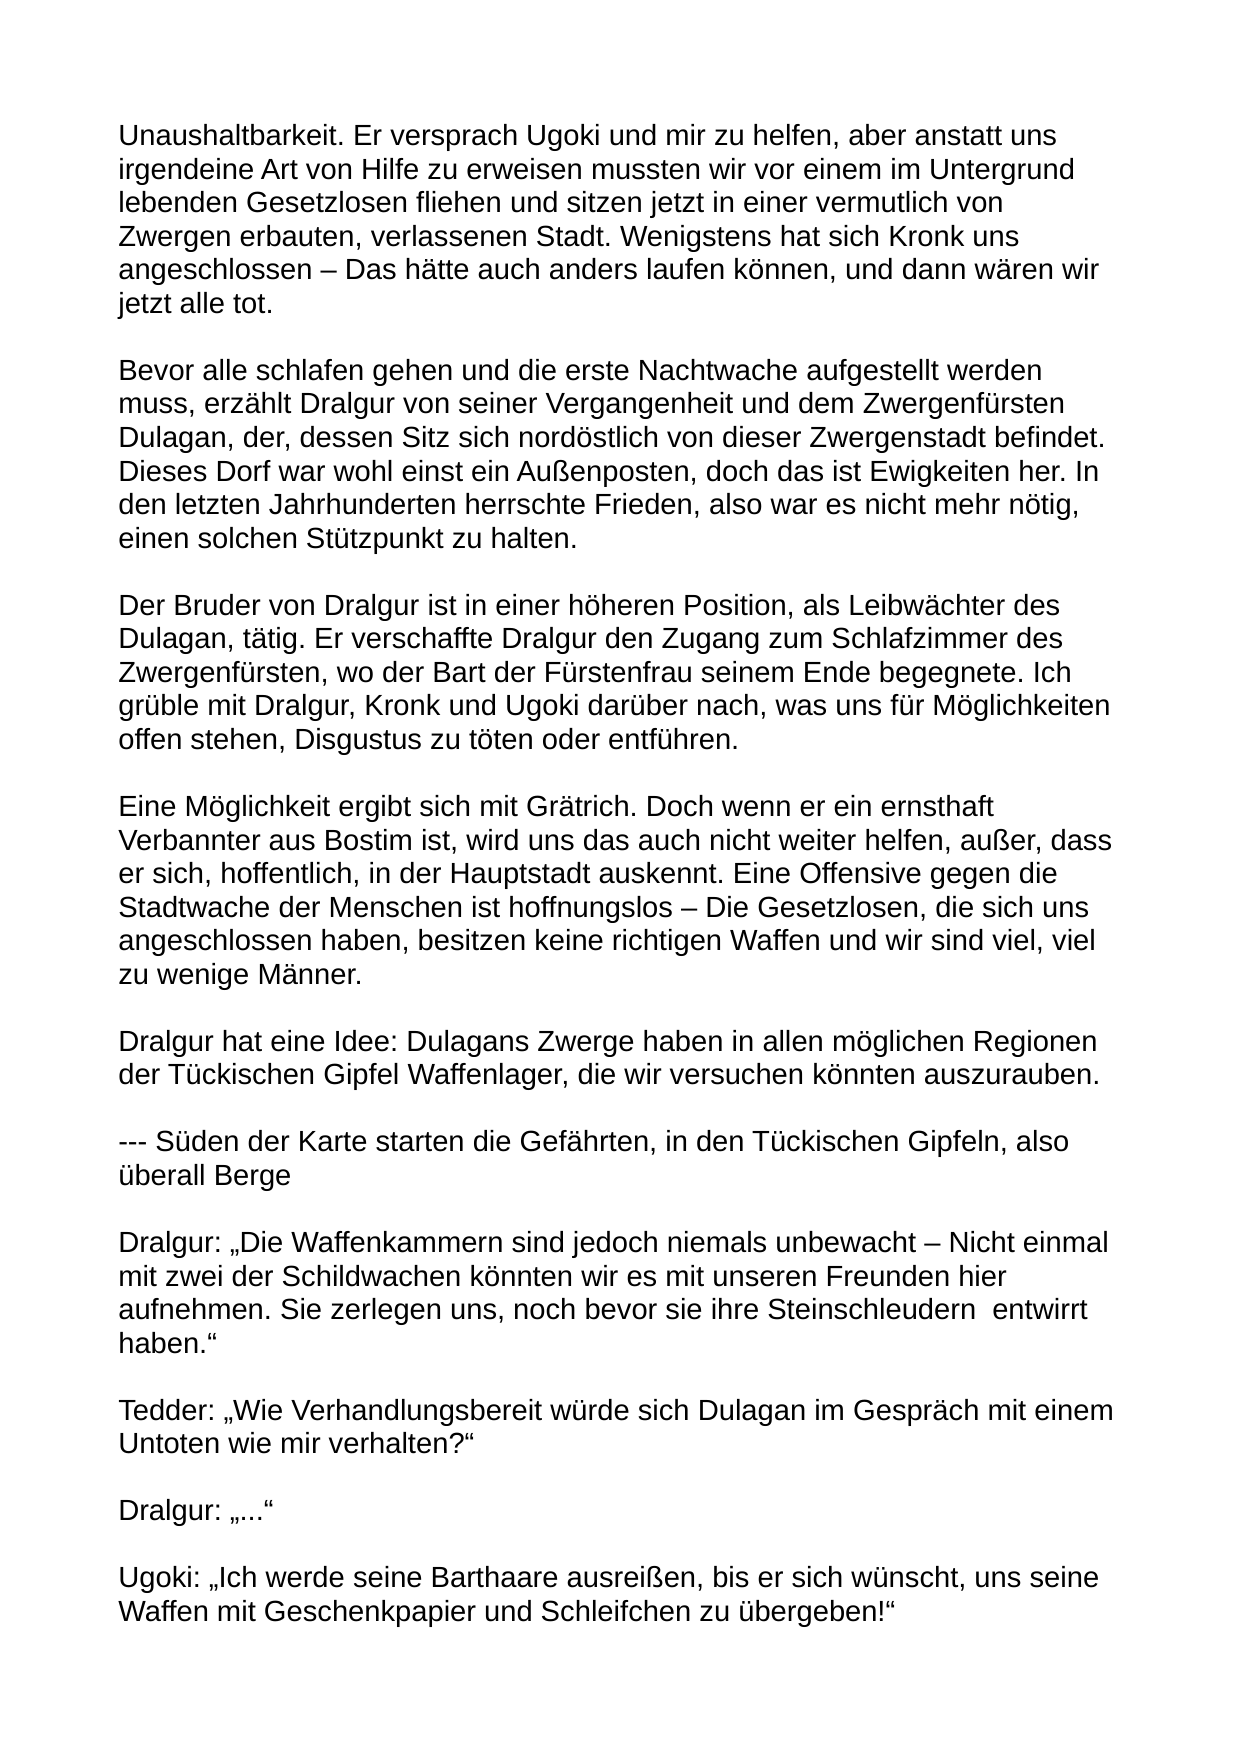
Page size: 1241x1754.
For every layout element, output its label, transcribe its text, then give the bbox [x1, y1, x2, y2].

text Dralgur: „...“ [118, 1493, 1122, 1527]
text Tedder: „Wie Verhandlungsbereit würde sich Dulagan im Gespräch mit einem Untoten wie mir verhalten?“ [118, 1393, 1122, 1460]
text --- Süden der Karte starten die Gefährten, in den Tückischen Gipfeln, also überall Berge [118, 1124, 1122, 1191]
text Dralgur hat eine Idee: Dulagans Zwerge haben in allen möglichen Regionen der Tückischen Gipfel Waffenlager, die wir versuchen könnten auszurauben. [118, 1024, 1122, 1091]
text Bevor alle schlafen gehen und die erste Nachtwache aufgestellt werden muss, erzählt Dralgur von seiner Vergangenheit und dem Zwergenfürsten Dulagan, der, dessen Sitz sich nordöstlich von dieser Zwergenstadt befindet. Dieses Dorf war wohl einst ein Außenposten, doch das ist Ewigkeiten her. In den letzten Jahrhunderten herrschte Frieden, also war es nicht mehr nötig, einen solchen Stützpunkt zu halten. [118, 353, 1122, 554]
text Ugoki: „Ich werde seine Barthaare ausreißen, bis er sich wünscht, uns seine Waffen mit Geschenkpapier und Schleifchen zu übergeben!“ [118, 1560, 1122, 1627]
text Der Bruder von Dralgur ist in einer höheren Position, als Leibwächter des Dulagan, tätig. Er verschaffte Dralgur den Zugang zum Schlafzimmer des Zwergenfürsten, wo der Bart der Fürstenfrau seinem Ende begegnete. Ich grüble mit Dralgur, Kronk und Ugoki darüber nach, was uns für Möglichkeiten offen stehen, Disgustus zu töten oder entführen. [118, 588, 1122, 755]
text Dralgur: „Die Waffenkammern sind jedoch niemals unbewacht – Nicht einmal mit zwei der Schildwachen könnten wir es mit unseren Freunden hier aufnehmen. Sie zerlegen uns, noch bevor sie ihre Steinschleudern entwirrt haben.“ [118, 1225, 1122, 1359]
text Unaushaltbarkeit. Er versprach Ugoki und mir zu helfen, aber anstatt uns irgendeine Art von Hilfe zu erweisen mussten wir vor einem im Untergrund lebenden Gesetzlosen fliehen und sitzen jetzt in einer vermutlich von Zwergen erbauten, verlassenen Stadt. Wenigstens hat sich Kronk uns angeschlossen – Das hätte auch anders laufen können, und dann wären wir jetzt alle tot. [118, 118, 1122, 319]
text Eine Möglichkeit ergibt sich mit Grätrich. Doch wenn er ein ernsthaft Verbannter aus Bostim ist, wird uns das auch nicht weiter helfen, außer, dass er sich, hoffentlich, in der Hauptstadt auskennt. Eine Offensive gegen die Stadtwache der Menschen ist hoffnungslos – Die Gesetzlosen, die sich uns angeschlossen haben, besitzen keine richtigen Waffen und wir sind viel, viel zu wenige Männer. [118, 789, 1122, 990]
